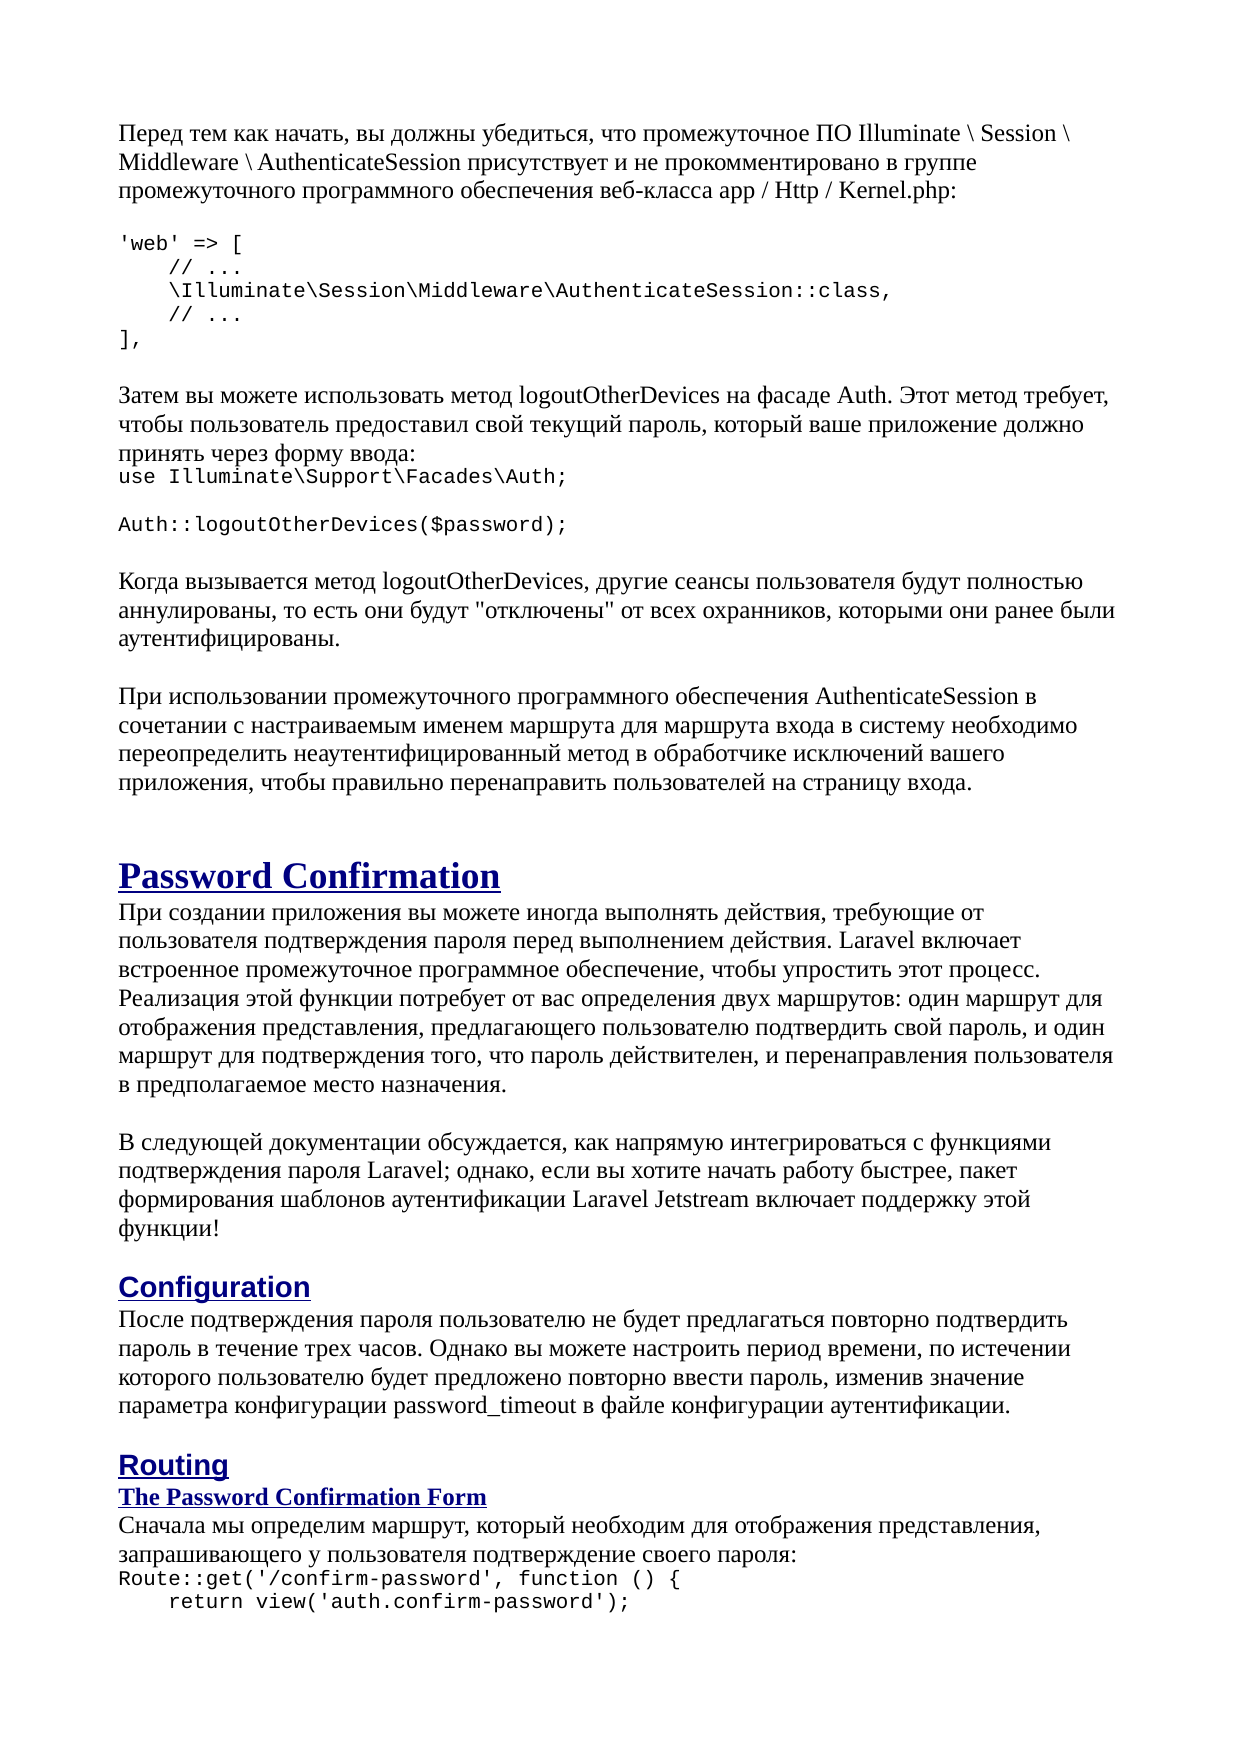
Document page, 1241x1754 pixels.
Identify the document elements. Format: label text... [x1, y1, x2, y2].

text return view('auth.confirm-password'); [118, 1592, 1122, 1615]
text ], [118, 328, 1122, 351]
text Перед тем как начать, вы должны убедиться, что промежуточное ПО Illuminate \ Session \ Middleware \ AuthenticateSession присутствует и не прокомментировано в группе промежуточного программного обеспечения веб-класса app / Http / Kernel.php: [118, 118, 1122, 204]
subtitle The Password Confirmation Form [118, 1482, 1122, 1510]
text \Illuminate\Session\Middleware\AuthenticateSession::class, [118, 280, 1122, 304]
text После подтверждения пароля пользователю не будет предлагаться повторно подтвердить пароль в течение трех часов. Однако вы можете настроить период времени, по истечении которого пользователю будет предложено повторно ввести пароль, изменив значение параметра конфигурации password_timeout в файле конфигурации аутентификации. [118, 1304, 1122, 1419]
text // ... [118, 304, 1122, 328]
text use Illuminate\Support\Facades\Auth; [118, 466, 1122, 490]
text // ... [118, 257, 1122, 280]
subtitle Password Confirmation [118, 853, 1122, 897]
text Route::get('/confirm-password', function () { [118, 1568, 1122, 1592]
text 'web' => [ [118, 233, 1122, 257]
subtitle Configuration [118, 1270, 1122, 1304]
text Когда вызывается метод logoutOtherDevices, другие сеансы пользователя будут полностью аннулированы, то есть они будут "отключены" от всех охранников, которыми они ранее были аутентифицированы. При использовании промежуточного программного обеспечения AuthenticateSession в сочетании с настраиваемым именем маршрута для маршрута входа в систему необходимо переопределить неаутентифицированный метод в обработчике исключений вашего приложения, чтобы правильно перенаправить пользователей на страницу входа. [118, 566, 1122, 796]
text Сначала мы определим маршрут, который необходим для отображения представления, запрашивающего у пользователя подтверждение своего пароля: [118, 1510, 1122, 1568]
text Auth::logoutOtherDevices($password); [118, 514, 1122, 537]
text Затем вы можете использовать метод logoutOtherDevices на фасаде Auth. Этот метод требует, чтобы пользователь предоставил свой текущий пароль, который ваше приложение должно принять через форму ввода: [118, 380, 1122, 466]
text При создании приложения вы можете иногда выполнять действия, требующие от пользователя подтверждения пароля перед выполнением действия. Laravel включает встроенное промежуточное программное обеспечение, чтобы упростить этот процесс. Реализация этой функции потребует от вас определения двух маршрутов: один маршрут для отображения представления, предлагающего пользователю подтвердить свой пароль, и один маршрут для подтверждения того, что пароль действителен, и перенаправления пользователя в предполагаемое место назначения. В следующей документации обсуждается, как напрямую интегрироваться с функциями подтверждения пароля Laravel; однако, если вы хотите начать работу быстрее, пакет формирования шаблонов аутентификации Laravel Jetstream включает поддержку этой функции! [118, 897, 1122, 1242]
subtitle Routing [118, 1448, 1122, 1482]
